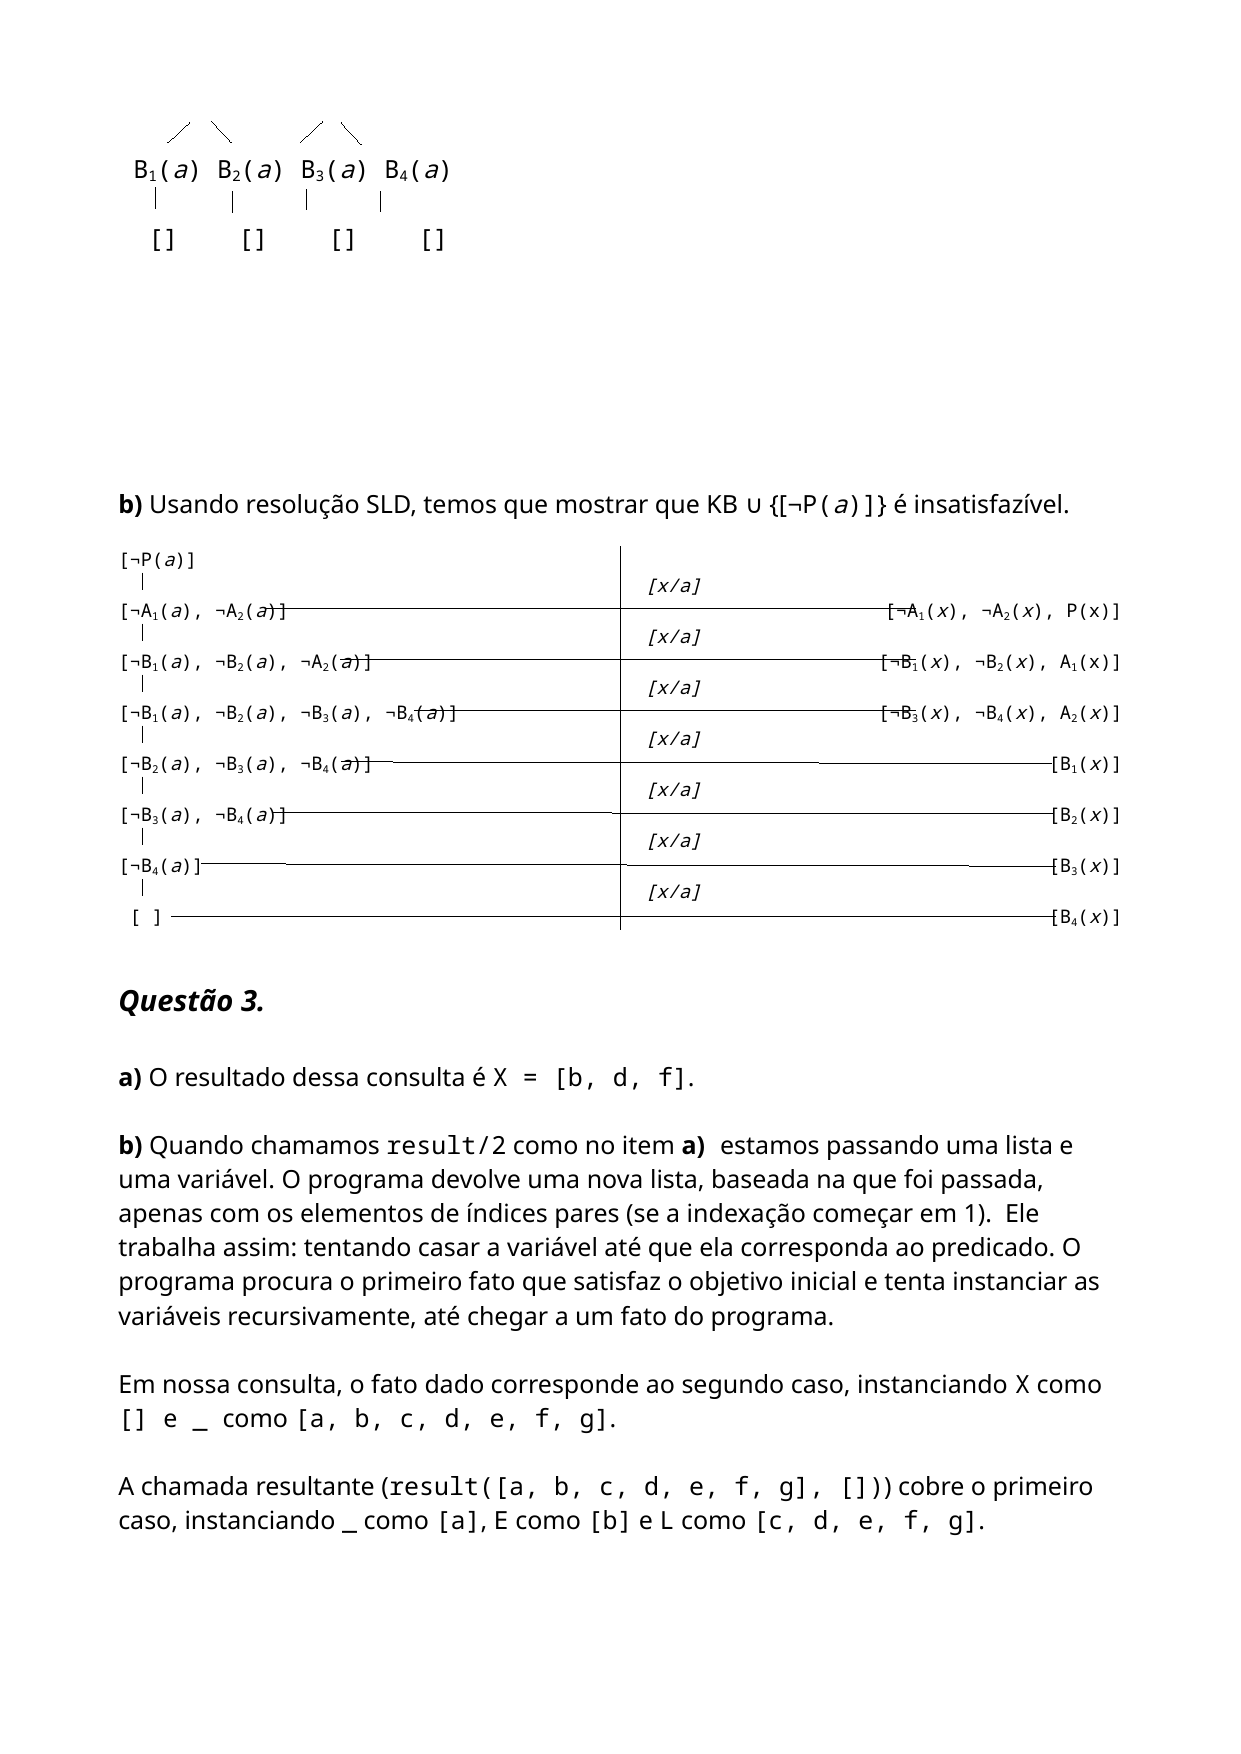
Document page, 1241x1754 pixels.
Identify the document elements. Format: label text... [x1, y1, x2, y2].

text [¬B4(a)] [118, 853, 618, 878]
text [x/a] [622, 827, 1122, 853]
text [¬B1(x), ¬B2(x), A1(x)] [622, 648, 1122, 674]
text [ ] [118, 904, 618, 929]
text [B2(x)] [622, 802, 1122, 827]
text [¬B3(a), ¬B4(a)] [118, 802, 618, 827]
text a) O resultado dessa consulta é X = [b, d, f]. [118, 1060, 1122, 1094]
text b) Usando resolução SLD, temos que mostrar que KB ∪ {[¬P(a)]} é insatisfazível. [118, 487, 1122, 521]
text [x/a] [622, 623, 1122, 648]
text [x/a] [622, 674, 1122, 699]
text [¬A1(x), ¬A2(x), P(x)] [622, 597, 1122, 623]
text [¬B1(a), ¬B2(a), ¬B3(a), ¬B4(a)] [118, 699, 618, 725]
text [B3(x)] [622, 853, 1122, 878]
text Questão 3. [118, 980, 1122, 1020]
text [] [] [] [] [118, 220, 1122, 254]
text B1(a) B2(a) B3(a) B4(a) [118, 152, 1122, 186]
text [¬P(a)] [118, 546, 618, 572]
text [¬B1(a), ¬B2(a), ¬A2(a)] [118, 648, 618, 674]
text [x/a] [622, 572, 1122, 597]
text [x/a] [622, 776, 1122, 802]
text Em nossa consulta, o fato dado corresponde ao segundo caso, instanciando X como [] e _ como [a, b, c, d, e, f, g]. [118, 1366, 1122, 1434]
text [B1(x)] [622, 751, 1122, 776]
text [x/a] [622, 725, 1122, 751]
text [x/a] [622, 878, 1122, 904]
text [¬A1(a), ¬A2(a)] [118, 597, 618, 623]
text [¬B2(a), ¬B3(a), ¬B4(a)] [118, 751, 618, 776]
text A chamada resultante (result([a, b, c, d, e, f, g], [])) cobre o primeiro caso, instanciando _ como [a], E como [b] e L como [c, d, e, f, g]. [118, 1468, 1122, 1537]
text [¬B3(x), ¬B4(x), A2(x)] [622, 699, 1122, 725]
text [B4(x)] [622, 904, 1122, 929]
text b) Quando chamamos result/2 como no item a) estamos passando uma lista e uma variável. O programa devolve uma nova lista, baseada na que foi passada, apenas com os elementos de índices pares (se a indexação começar em 1). Ele trabalha assim: tentando casar a variável até que ela corresponda ao predicado. O programa procura o primeiro fato que satisfaz o objetivo inicial e tenta instanciar as variáveis recursivamente, até chegar a um fato do programa. [118, 1128, 1122, 1332]
